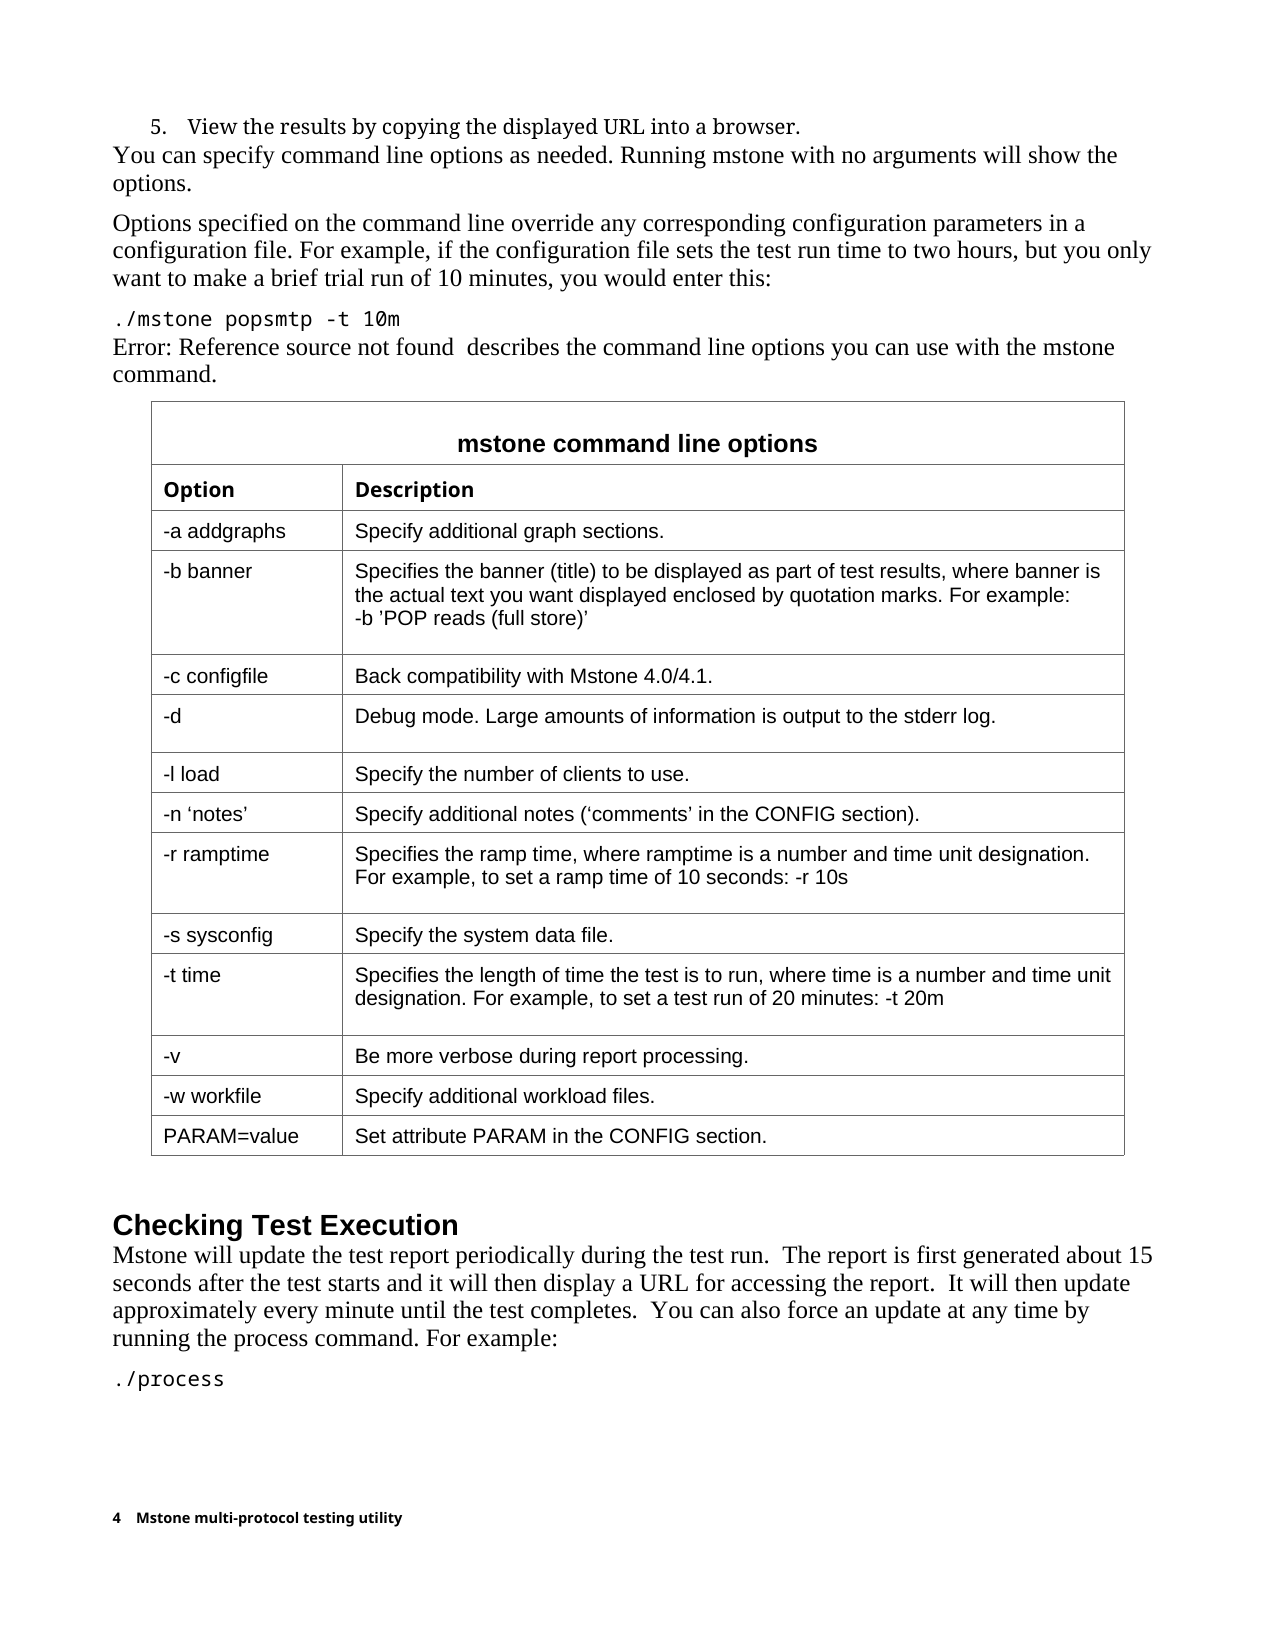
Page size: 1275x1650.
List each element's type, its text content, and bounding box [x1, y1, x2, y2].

table_cell Specifies the banner (title) to be displayed as part of test results, where banner is the actual text you want displayed enclosed by quotation marks. For example: -b ’POP reads (full store)’ [343, 551, 1124, 654]
text ./process [112, 1364, 1162, 1393]
table_cell Back compatibility with Mstone 4.0/4.1. [343, 655, 1124, 694]
table_cell Specifies the ramp time, where ramptime is a number and time unit designation. For example, to set a ramp time of 10 seconds: -r 10s [343, 833, 1124, 913]
text describes the command line options you can use with the mstone command. [112, 333, 1162, 388]
table_cell Specify the number of clients to use. [343, 753, 1124, 792]
table_cell -a addgraphs [152, 511, 342, 549]
table_cell Set attribute PARAM in the CONFIG section. [343, 1116, 1124, 1154]
subtitle Checking Test Execution [112, 1208, 1162, 1241]
table_cell Option [152, 465, 342, 509]
table_cell Debug mode. Large amounts of information is output to the stderr log. [343, 695, 1124, 752]
table_cell -c configfile [152, 655, 342, 694]
table_cell -v [152, 1036, 342, 1074]
table_cell PARAM=value [152, 1116, 342, 1154]
table_cell -n ‘notes’ [152, 793, 342, 832]
table_cell Specifies the length of time the test is to run, where time is a number and time unit designation. For example, to set a test run of 20 minutes: -t 20m [343, 954, 1124, 1034]
table_cell Description [343, 465, 1124, 509]
table_cell -t time [152, 954, 342, 1034]
table_cell Specify additional graph sections. [343, 511, 1124, 549]
table_cell -w workfile [152, 1076, 342, 1114]
table_cell -d [152, 695, 342, 752]
table_cell -r ramptime [152, 833, 342, 913]
text ./mstone popsmtp -t 10m [112, 304, 1162, 333]
table_cell -s sysconfig [152, 914, 342, 953]
table_cell -b banner [152, 551, 342, 654]
table_cell Specify the system data file. [343, 914, 1124, 953]
text Options specified on the command line override any corresponding configuration parameters in a configuration file. For example, if the configuration file sets the test run time to two hours, but you only want to make a brief trial run of 10 minutes, you would enter this: [112, 209, 1162, 292]
table_cell Be more verbose during report processing. [343, 1036, 1124, 1074]
table_cell Specify additional notes (‘comments’ in the CONFIG section). [343, 793, 1124, 832]
list View the results by copying the displayed URL into a browser. [150, 112, 1162, 141]
table_header mstone command line options [152, 402, 1124, 464]
table_cell -l load [152, 753, 342, 792]
table_cell Specify additional workload files. [343, 1076, 1124, 1114]
text Mstone will update the test report periodically during the test run. The report is first generated about 15 seconds after the test starts and it will then display a URL for accessing the report. It will then update approximately every minute until the test completes. You can also force an update at any time by running the process command. For example: [112, 1241, 1162, 1352]
text You can specify command line options as needed. Running mstone with no arguments will show the options. [112, 141, 1162, 196]
